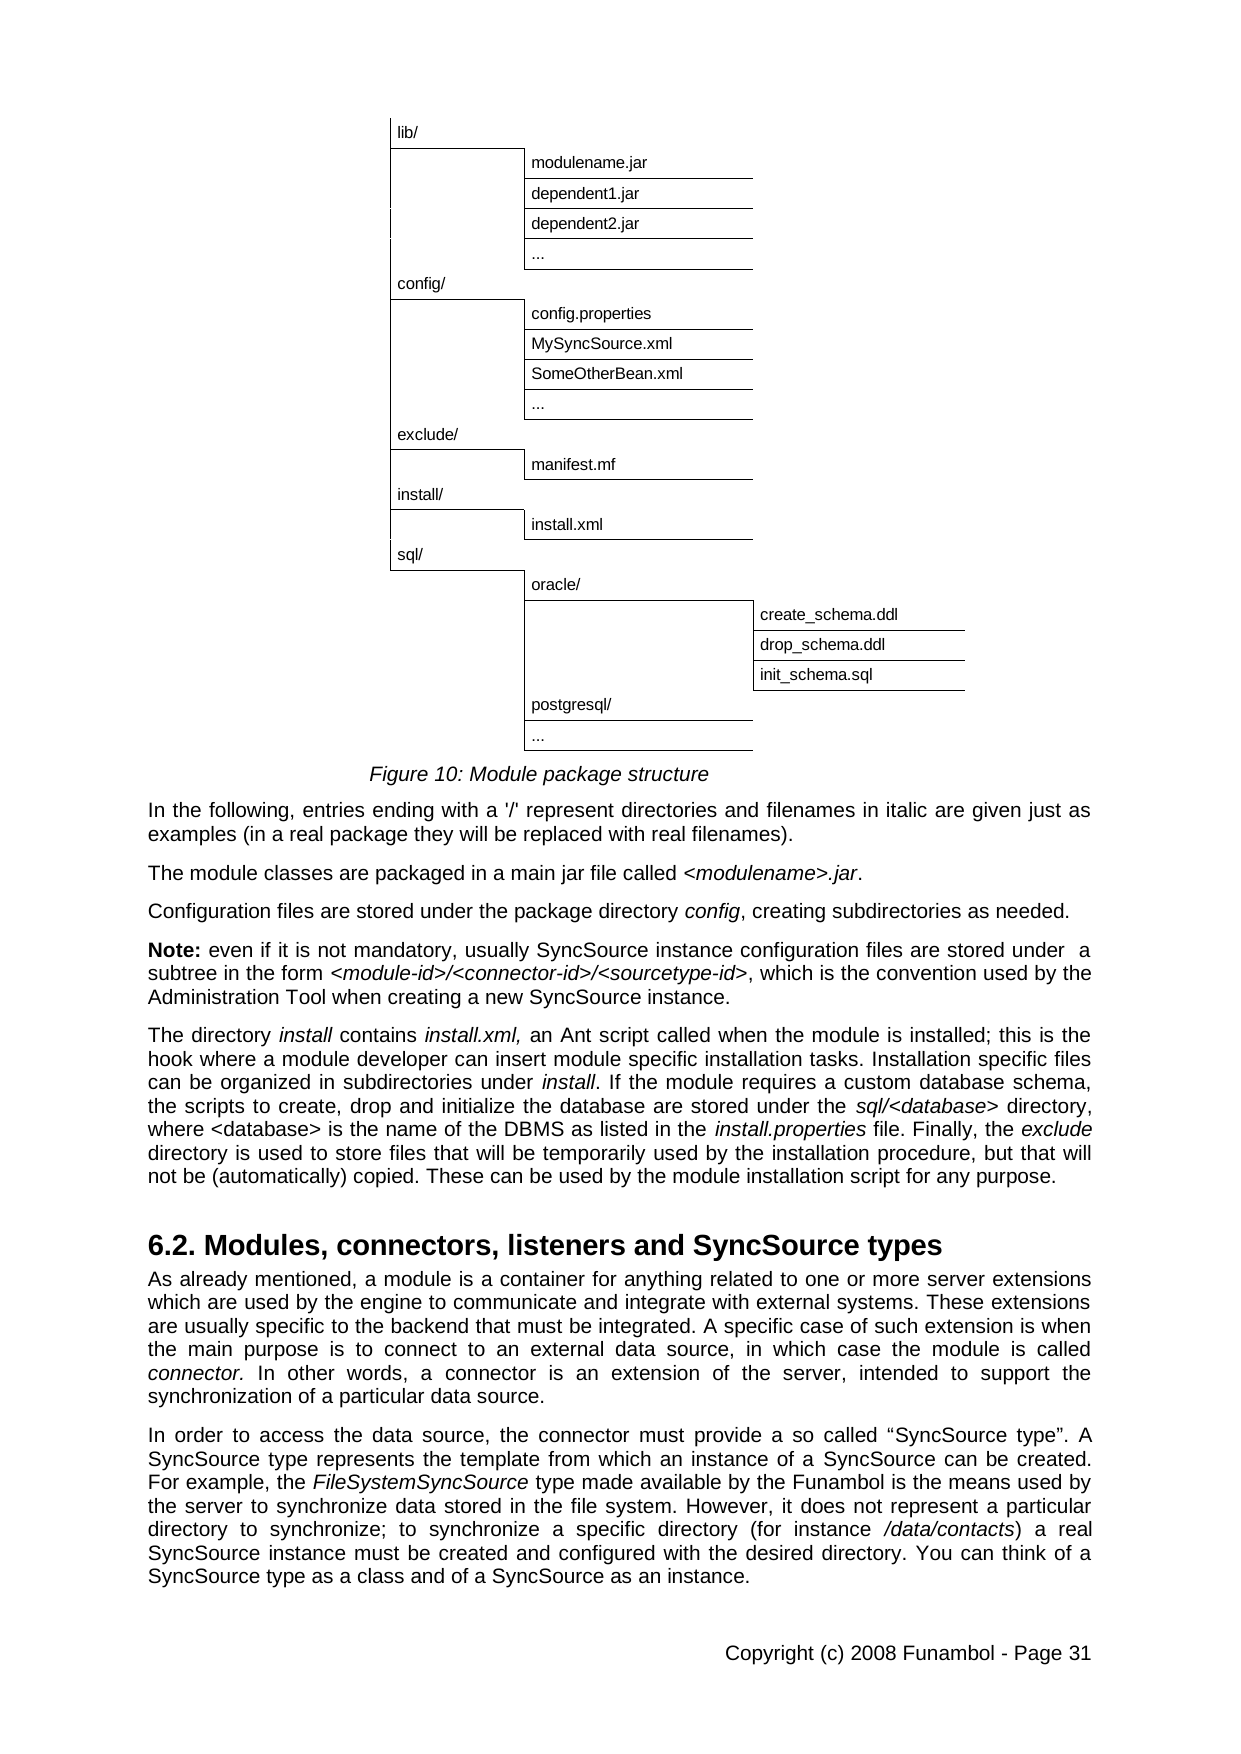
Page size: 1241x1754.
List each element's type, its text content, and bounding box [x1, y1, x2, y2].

table_cell postgresql/ [525, 690, 753, 720]
subtitle Modules, connectors, listeners and SyncSource types [148, 1228, 1093, 1261]
table_cell [753, 419, 965, 449]
table_cell oracle/ [525, 570, 753, 600]
table_cell [753, 510, 965, 539]
table_cell [524, 480, 753, 509]
table_cell ... [525, 239, 753, 269]
table_cell [390, 600, 524, 630]
table_cell [391, 239, 524, 269]
table_cell [390, 720, 524, 750]
text The directory install contains install.xml, an Ant script called when the module is installed; this is the hook where a module developer can insert module specific installation tasks. Installation specific files can be organized in subdirectories under install. If the module requires a custom database schema, the scripts to create, drop and initialize the database are stored under the sql/<database> directory, where <database> is the name of the DBMS as listed in the install.properties file. Finally, the exclude directory is used to store files that will be temporarily used by the installation procedure, but that will not be (automatically) copied. These can be used by the module installation script for any purpose. [148, 1024, 1093, 1188]
text The module classes are packaged in a main jar file called <modulename>.jar. [148, 861, 1093, 884]
text Note: even if it is not mandatory, usually SyncSource instance configuration files are stored under a subtree in the form <module-id>/<connector-id>/<sourcetype-id>, which is the convention used by the Administration Tool when creating a new SyncSource instance. [148, 938, 1093, 1009]
table_cell install/ [391, 479, 524, 509]
table_cell [391, 359, 524, 389]
table_cell [753, 178, 965, 208]
table_cell [753, 479, 965, 509]
table_cell [525, 601, 753, 630]
table_header lib/ [391, 118, 524, 148]
table_cell config/ [391, 269, 524, 299]
table_cell dependent2.jar [525, 209, 753, 238]
table_cell manifest.mf [525, 449, 753, 479]
table_cell install.xml [525, 510, 753, 539]
table_cell [524, 270, 753, 299]
table_cell [391, 209, 524, 238]
table_cell [753, 389, 965, 419]
text Figure 10: Module package structure [369, 763, 1093, 786]
table_cell sql/ [391, 540, 524, 570]
table_cell [524, 420, 753, 449]
table_cell [753, 299, 965, 329]
table_cell dependent1.jar [525, 179, 753, 208]
table_cell [525, 660, 753, 690]
table_cell [391, 149, 524, 178]
table_cell config.properties [525, 299, 753, 329]
table_cell [753, 720, 965, 750]
table_header [524, 118, 753, 148]
table_cell [391, 450, 524, 479]
table_cell init_schema.sql [754, 661, 965, 690]
table_cell [753, 449, 965, 479]
table_cell [391, 510, 524, 539]
table_cell [753, 570, 965, 600]
table_cell [753, 148, 965, 178]
table_cell [391, 329, 524, 359]
table_cell [390, 630, 524, 660]
table_header [753, 118, 965, 148]
table_cell [753, 239, 965, 269]
table_cell [391, 178, 524, 208]
table_cell create_schema.ddl [754, 600, 965, 630]
table_cell [391, 389, 524, 419]
table_cell modulename.jar [525, 148, 753, 178]
text As already mentioned, a module is a container for anything related to one or more server extensions which are used by the engine to communicate and integrate with external systems. These extensions are usually specific to the backend that must be integrated. A specific case of such extension is when the main purpose is to connect to an external data source, in which case the module is called connector. In other words, a connector is an extension of the server, intended to support the synchronization of a particular data source. [148, 1267, 1093, 1408]
table_cell [524, 540, 753, 570]
table_cell MySyncSource.xml [525, 330, 753, 359]
table_cell [753, 269, 965, 299]
table_cell SomeOtherBean.xml [525, 360, 753, 389]
table_cell [753, 209, 965, 238]
table_cell [391, 300, 524, 329]
table_cell ... [525, 721, 753, 750]
table_cell [390, 571, 524, 600]
table_cell [753, 359, 965, 389]
table_cell drop_schema.ddl [754, 631, 965, 660]
table_cell exclude/ [391, 419, 524, 449]
table_cell [753, 329, 965, 359]
table_cell [390, 660, 524, 690]
table_cell [390, 690, 524, 720]
table_cell [753, 540, 965, 570]
table_cell [753, 691, 965, 720]
text In order to access the data source, the connector must provide a so called “SyncSource type”. A SyncSource type represents the template from which an instance of a SyncSource can be created. For example, the FileSystemSyncSource type made available by the Funambol is the means used by the server to synchronize data stored in the file system. However, it does not represent a particular directory to synchronize; to synchronize a specific directory (for instance /data/contacts) a real SyncSource instance must be created and configured with the desired directory. You can think of a SyncSource type as a class and of a SyncSource as an instance. [148, 1423, 1093, 1588]
table_cell [525, 630, 753, 660]
text Configuration files are stored under the package directory config, creating subdirectories as needed. [148, 899, 1093, 923]
table_cell ... [525, 390, 753, 419]
text In the following, entries ending with a '/' represent directories and filenames in italic are given just as examples (in a real package they will be replaced with real filenames). [148, 799, 1093, 846]
